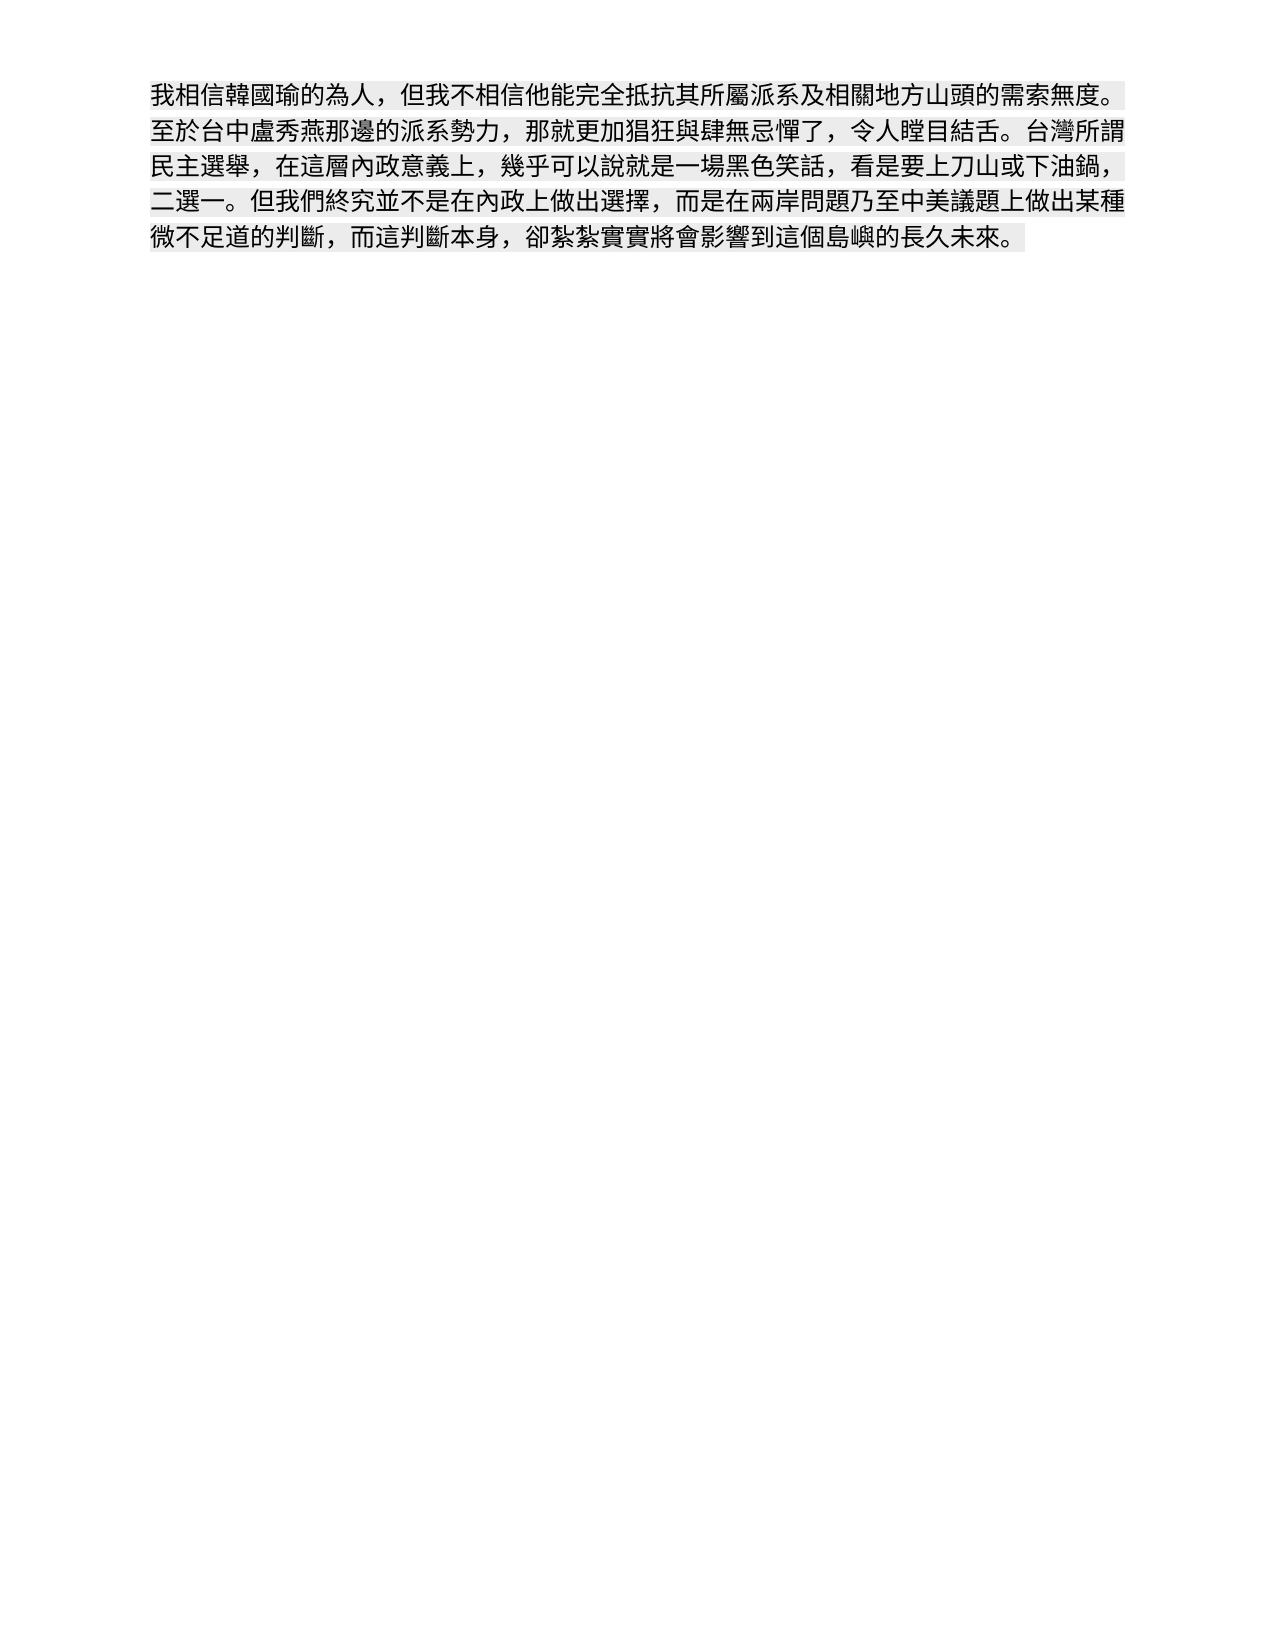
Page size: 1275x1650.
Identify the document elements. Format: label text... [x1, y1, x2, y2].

text 唱點韓流的反調 (三) 陳真 2018. 12. 06. 據報載，韓國瑜所內定之高雄市原委會主委林國權 (同時也是國民黨現任高雄市黨部副主委)，涉嫌於2010年創立和荔公司，雇用數十名身材曼妙的美麗年輕女子，透過交友網站，假裝以結婚為前提交往，誘騙男性網友上鉤，進而以各種不實名義推銷婚禮顧問契約，上百名受害者，公司非法吸金超過四千萬元。 如果說，韓國瑜是根據有沒有前科來判斷一個人是否清廉，那真的是太自欺欺人了。我知道一堆拿紅包收回扣接受藥商廠商吃吃喝喝摟摟抱抱性招待的醫師，哪個會有前科呢？大貪官李登輝、蔡啥小總統，賴啥小行政院長、柯建銘、陳明文...等等等，哪個會有詐欺或貪污前科呢？就算有，跟他們的貪婪惡行相比，也只是小菜一碟，根本不成比例。 韓國瑜心思細膩，不是三歲小孩，也不是昨天才出社會，他不可能不明白這個道理。選前，他說，"清廉比什麼都重要"。選後，他說："茫茫人海，到哪去找絕對聖人？" 這是胡扯。找一個不會歪哥污錢、不會雇用辣妹來騙錢的人，叫做絕對聖人？茫茫人海找不到這樣的人？婚嫁時，想要找個羅密歐或茱麗葉也許稍微比較難，但要找個不是強奸犯與性變態，會很難嗎？ 這其實意味著，韓國瑜基本上並不在乎清廉與否，因此，選後他便特別強調，興利重於除弊。這聽起來很詭異，興利跟除弊有衝突嗎？兩者不就是一體兩面？台灣公共工程與各項政策往往爛到爆，根本問題不就跟歪哥舞弊偷工減料及私相授受有關嗎？ 你看看台南，看看高雄，特別是台南，每天在挖馬路，挖得坑坑洞洞體無完膚，他媽的是在挖石油還是在挖恐龍化石？好好一條馬路，挖了又填，填了又挖，每天挖挖填填，宛如兒戲，這問題是需要興利還是除弊來解決？把兩個唇齒相依的觀念對立起來，說什麼興利重於除弊，實在很莫名其妙，那就好像說大便重於小便一樣荒唐。 當然，我們也不是三歲小孩，不是今天才出社會，對於韓國瑜是否重視清廉，跟他任命那位涉嫌靠辣妹詐騙錢財的人無關。因為，那樣一種犯行，對於稍懂政治現實的人來說，根本就是小兒科，太樸素了，撈錢竟然還得撈得這麼辛苦。韓國瑜是政治老鳥，更不可能如此天真浪漫。我個人相信韓之操守，但我並不相信他對於清廉的重視。 這回選舉，韓選前與陳其邁達成協議，互不攻擊家人。韓說這是一場乾淨的選舉。這也是胡扯。選舉又不是選美，只要有憑有據，為何不能攻擊對手及其所屬派系之胡作非為？只要言之成理，為何不能批評對手的政見？檢驗一個政治人物的種種人脈、金脈與政治行徑之來龍去脈，難道不就是最基本的民主功課？ 但韓、陳雙方竟迅速達成互不攻擊條約。原因無它。原因就是雙方所屬派系與家人及金脈人脈，一旦遭受檢驗，將不堪聞問。陳其邁的部份，他父親陳哲男過去屬國民黨集思會，是李登輝親信，後來變成扁家族貪污集團的操盤手兼司法黃牛，眾所皆知，略過不表。當然，陳其邁父親的事，不能直接轉嫁在他身上，不過，人脈金脈基本上是不太會變動的。 韓國瑜家族相對單純許多，但他太太李佳芬卻出身雲林西螺鎮政治世家，父親李日貴早年經營砂石業，在地方上呼風喚雨，並擔任三屆雲林縣議員，後來換李佳芬接手，又繼續當了三屆 (並曾任雲林縣議會國民黨黨團總召)之後，現在又換她弟弟來當，一家人掌握雲林縣議會席次居然長達三十年。 我很難相信這樣一種政商背景在台灣地方政治生態中能夠不必沾黑惹白，卻能出污泥而不染。事實上，李佳芬的父親，也就是韓國瑜的丈人李日貴，就曾收賄被判刑定讞，行賄者就是韓國瑜的 "老大"，也就是當時準備競選議長的張榮味。 關於張榮味及其家族勢力，極其複雜，猶如八爪章魚般盤根錯結，深入農、漁、商與金融等等。若真要談，恐怕得寫成一本數千頁鉅著，方能細述台灣政治山頭與地方派系之如何實質掌控台灣社會。簡單說，張榮味就是雲林王，是雲林的 "顏清標"，當過雲林縣長，十多年前曾因案棄職逃亡數月，遭到通緝，後來在街頭被警方圍捕歸案。 一年多前，韓國瑜擔任國民黨高雄市黨部主委。交接典禮時，張榮味還特地南下親臨現場致詞；目前正在坐牢，罪名收賄，判刑八年。雖在牢中，雲林政治人事種種及整個台灣的農會、漁會及農田水利會全國聯合會等等等，基本上都還是歸他管，而且還涉及金融 (合庫金控、土銀) 與商業組織等等，勢力之龐大，難以想像。 而韓國瑜之所以能夠在他對於農產品一無所知的狀況下便能當上北農總經理，就是柯文哲口中這位 "黑道大哥" 張榮味所指派；就如柯所說，韓國瑜只是這位大哥手下的一個 "小弟"。不過，這位小弟似乎相當能獲得大哥的賞識。 據張家班成員指出，張榮味擔任雲林縣長時，曾打算邀請韓國瑜擔任副縣長。2016年，更是把北農總經理這個重要關鍵職位交給韓國瑜，強勢力保。很難想像一個稍微具有一點道德潔癖的人，如何可能在這樣一種包山包海宛如黑金帝國的地方政治山頭勢力中立足，更不用說受到大哥的賞識。 韓這回的選舉，高雄王--王金平幫了大忙，這當然也是要雙方派系由 "大人" 出面來喬才喬得通。另一方面，韓國瑜不但效忠張榮味勢力，而且還跑到彰化助選，力挺彰化的謝典霖家族。那又是另一個同樣呼風喚雨的政治幫派。 簡單說，在某個也許不算太誇大的意義上，韓流所及之處，其實就是舊國民黨地方黑金勢力的一種重新崛起。我們之所以支持韓，並不是因為認同這樣一種山頭政治，而是因為人渣黨式的掠奪似乎更為全面，更恐怖，更骯髒，更加肆無忌憚，並使得人民更痛苦。所謂改革者，居然比被改革者還更加貪婪無恥，無法無天。原來，我們奮鬥了這麼多年，無數血淚，最後卻只是又回到叢林社會的某個原點。 我相信韓國瑜的為人，但我不相信他能完全抵抗其所屬派系及相關地方山頭的需索無度。至於台中盧秀燕那邊的派系勢力，那就更加猖狂與肆無忌憚了，令人瞠目結舌。台灣所謂民主選舉，在這層內政意義上，幾乎可以說就是一場黑色笑話，看是要上刀山或下油鍋，二選一。但我們終究並不是在內政上做出選擇，而是在兩岸問題乃至中美議題上做出某種微不足道的判斷，而這判斷本身，卻紮紮實實將會影響到這個島嶼的長久未來。 [150, 75, 1125, 252]
